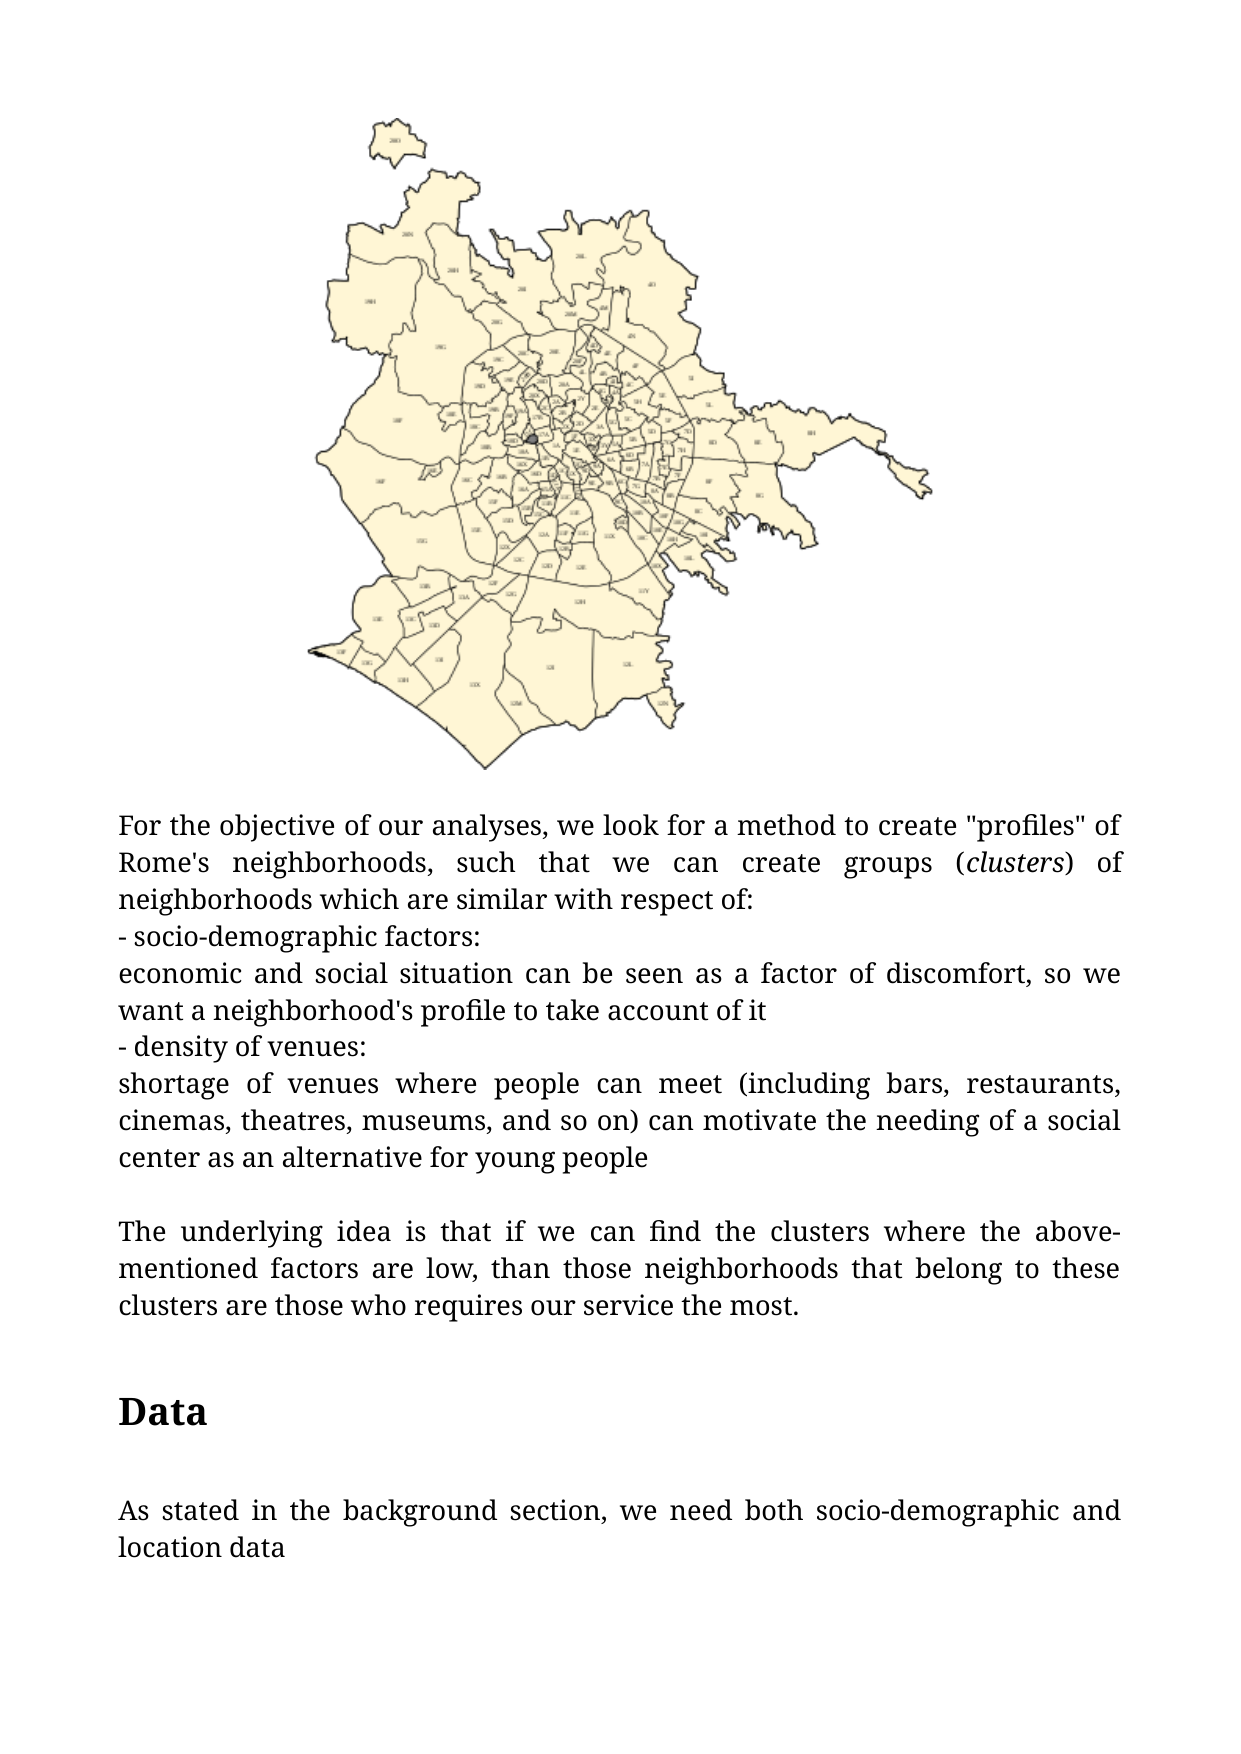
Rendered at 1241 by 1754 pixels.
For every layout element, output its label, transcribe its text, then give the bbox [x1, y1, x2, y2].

text As stated in the background section, we need both socio-demographic and location data [118, 1491, 1122, 1565]
subtitle Data [118, 1385, 1122, 1436]
text shortage of venues where people can meet (including bars, restaurants, cinemas, theatres, museums, and so on) can motivate the needing of a social center as an alternative for young people [118, 1065, 1122, 1175]
text For the objective of our analyses, we look for a method to create "profiles" of Rome's neighborhoods, such that we can create groups (clusters) of neighborhoods which are similar with respect of: [118, 807, 1122, 917]
text - socio-demographic factors: [118, 917, 1122, 954]
picture [307, 118, 933, 770]
text The underlying idea is that if we can find the clusters where the above-mentioned factors are low, than those neighborhoods that belong to these clusters are those who requires our service the most. [118, 1212, 1122, 1323]
text economic and social situation can be seen as a factor of discomfort, so we want a neighborhood's profile to take account of it [118, 954, 1122, 1028]
text - density of venues: [118, 1028, 1122, 1065]
